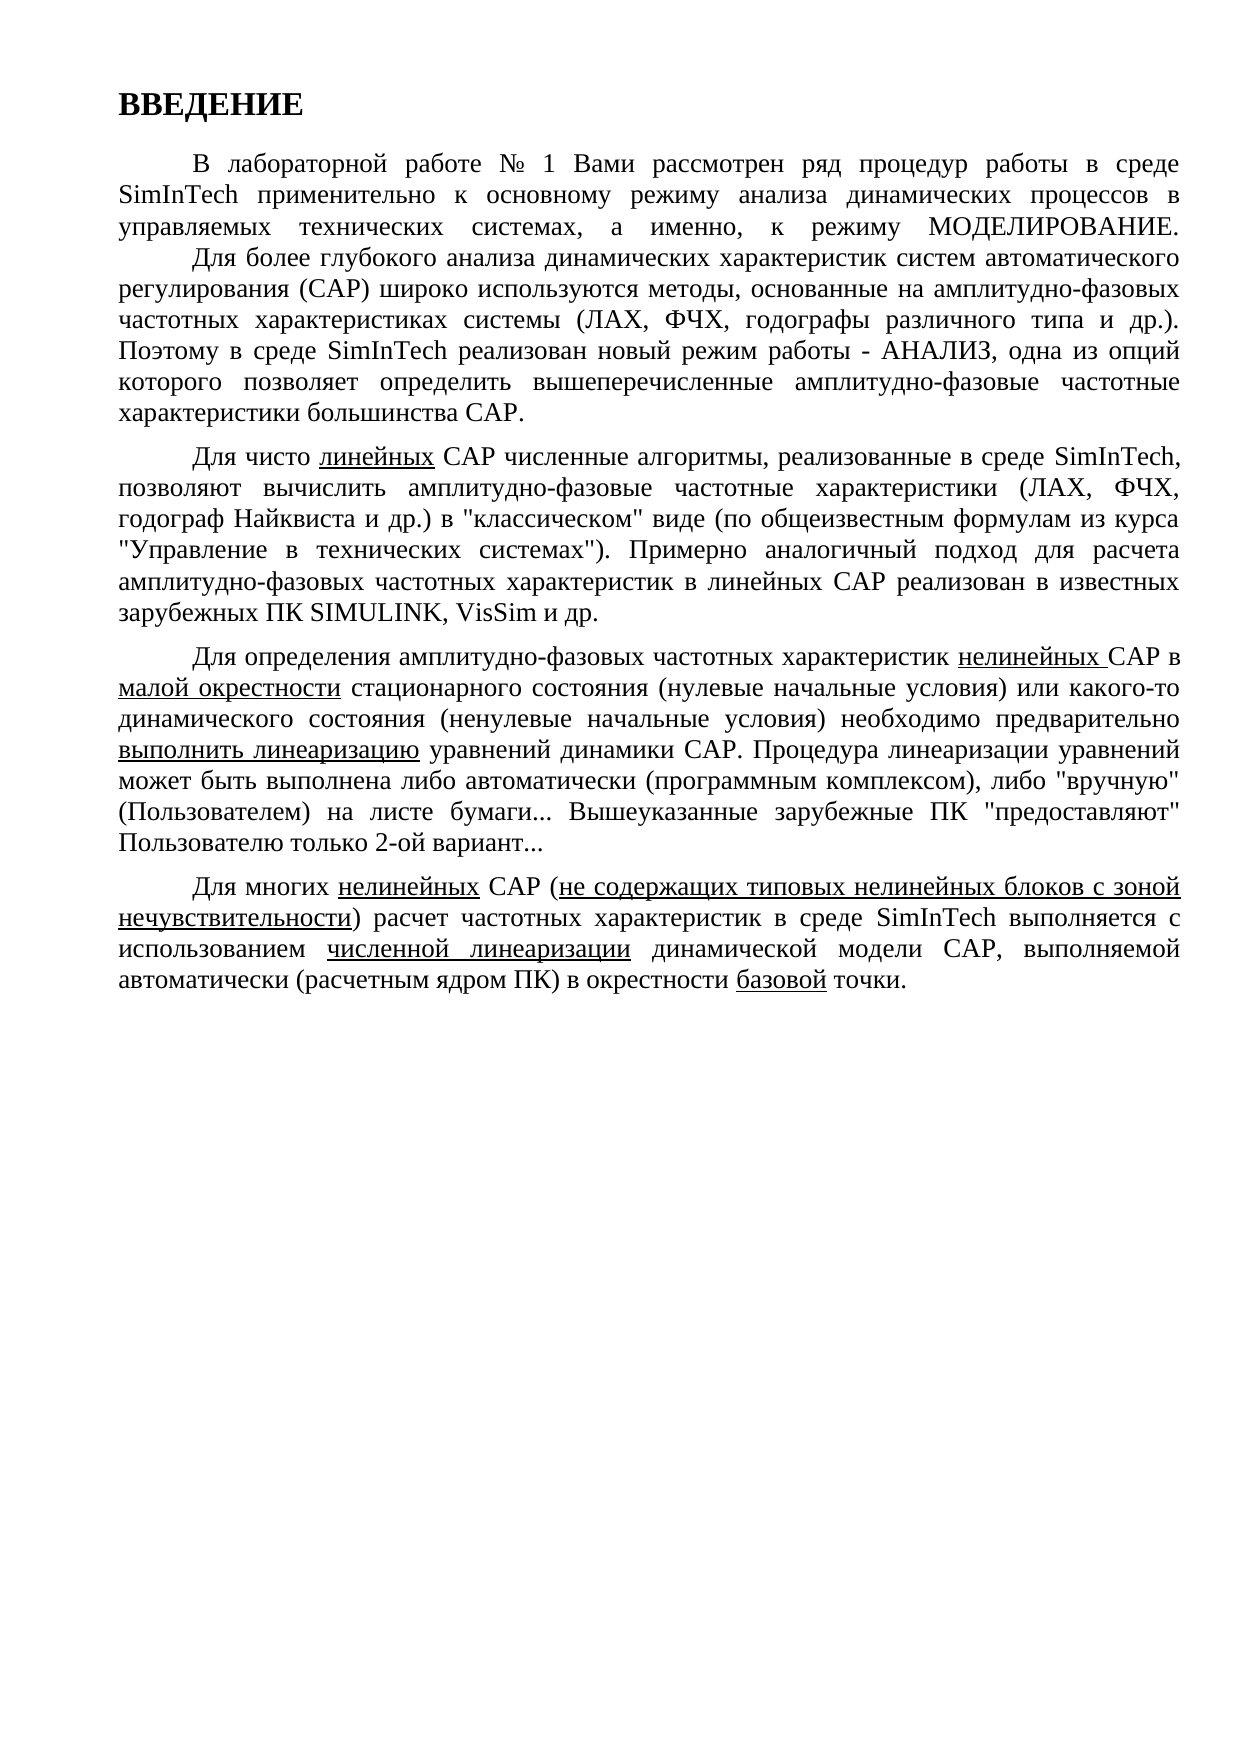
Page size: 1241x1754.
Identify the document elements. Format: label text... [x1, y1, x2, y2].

subtitle ВВЕДЕНИЕ [118, 84, 1181, 122]
text Для многих нелинейных САР (не содержащих типовых нелинейных блоков с зоной нечувствительности) расчет частотных характеристик в среде SimInTech выполняется с использованием численной линеаризации динамической модели САР, выполняемой автоматически (расчетным ядром ПК) в окрестности базовой точки. [118, 870, 1181, 995]
text Для определения амплитудно-фазовых частотных характеристик нелинейных САР в малой окрестности стационарного состояния (нулевые начальные условия) или какого-то динамического состояния (ненулевые начальные условия) необходимо предварительно выполнить линеаризацию уравнений динамики САР. Процедура линеаризации уравнений может быть выполнена либо автоматически (программным комплексом), либо "вручную" (Пользователем) на листе бумаги... Вышеуказанные зарубежные ПК "предоставляют" Пользователю только 2-ой вариант... [118, 639, 1181, 858]
text Для чисто линейных САР численные алгоритмы, реализованные в среде SimInTech, позволяют вычислить амплитудно-фазовые частотные характеристики (ЛАХ, ФЧХ, годограф Найквиста и др.) в "классическом" виде (по общеизвестным формулам из курса "Управление в технических системах"). Примерно аналогичный подход для расчета амплитудно-фазовых частотных характеристик в линейных САР реализован в известных зарубежных ПК SIMULINK, VisSim и др. [118, 440, 1181, 627]
text В лабораторной работе № 1 Вами рассмотрен ряд процедур работы в среде SimInTech применительно к основному режиму анализа динамических процессов в управляемых технических системах, а именно, к режиму МОДЕЛИРОВАНИЕ. Для более глубокого анализа динамических характеристик систем автоматического регулирования (САР) широко используются методы, основанные на амплитудно-фазовых частотных характеристиках системы (ЛАХ, ФЧХ, годографы различного типа и др.). Поэтому в среде SimInTech реализован новый режим работы - АНАЛИЗ, одна из опций которого позволяет определить вышеперечисленные амплитудно-фазовые частотные характеристики большинства САР. [118, 147, 1181, 428]
